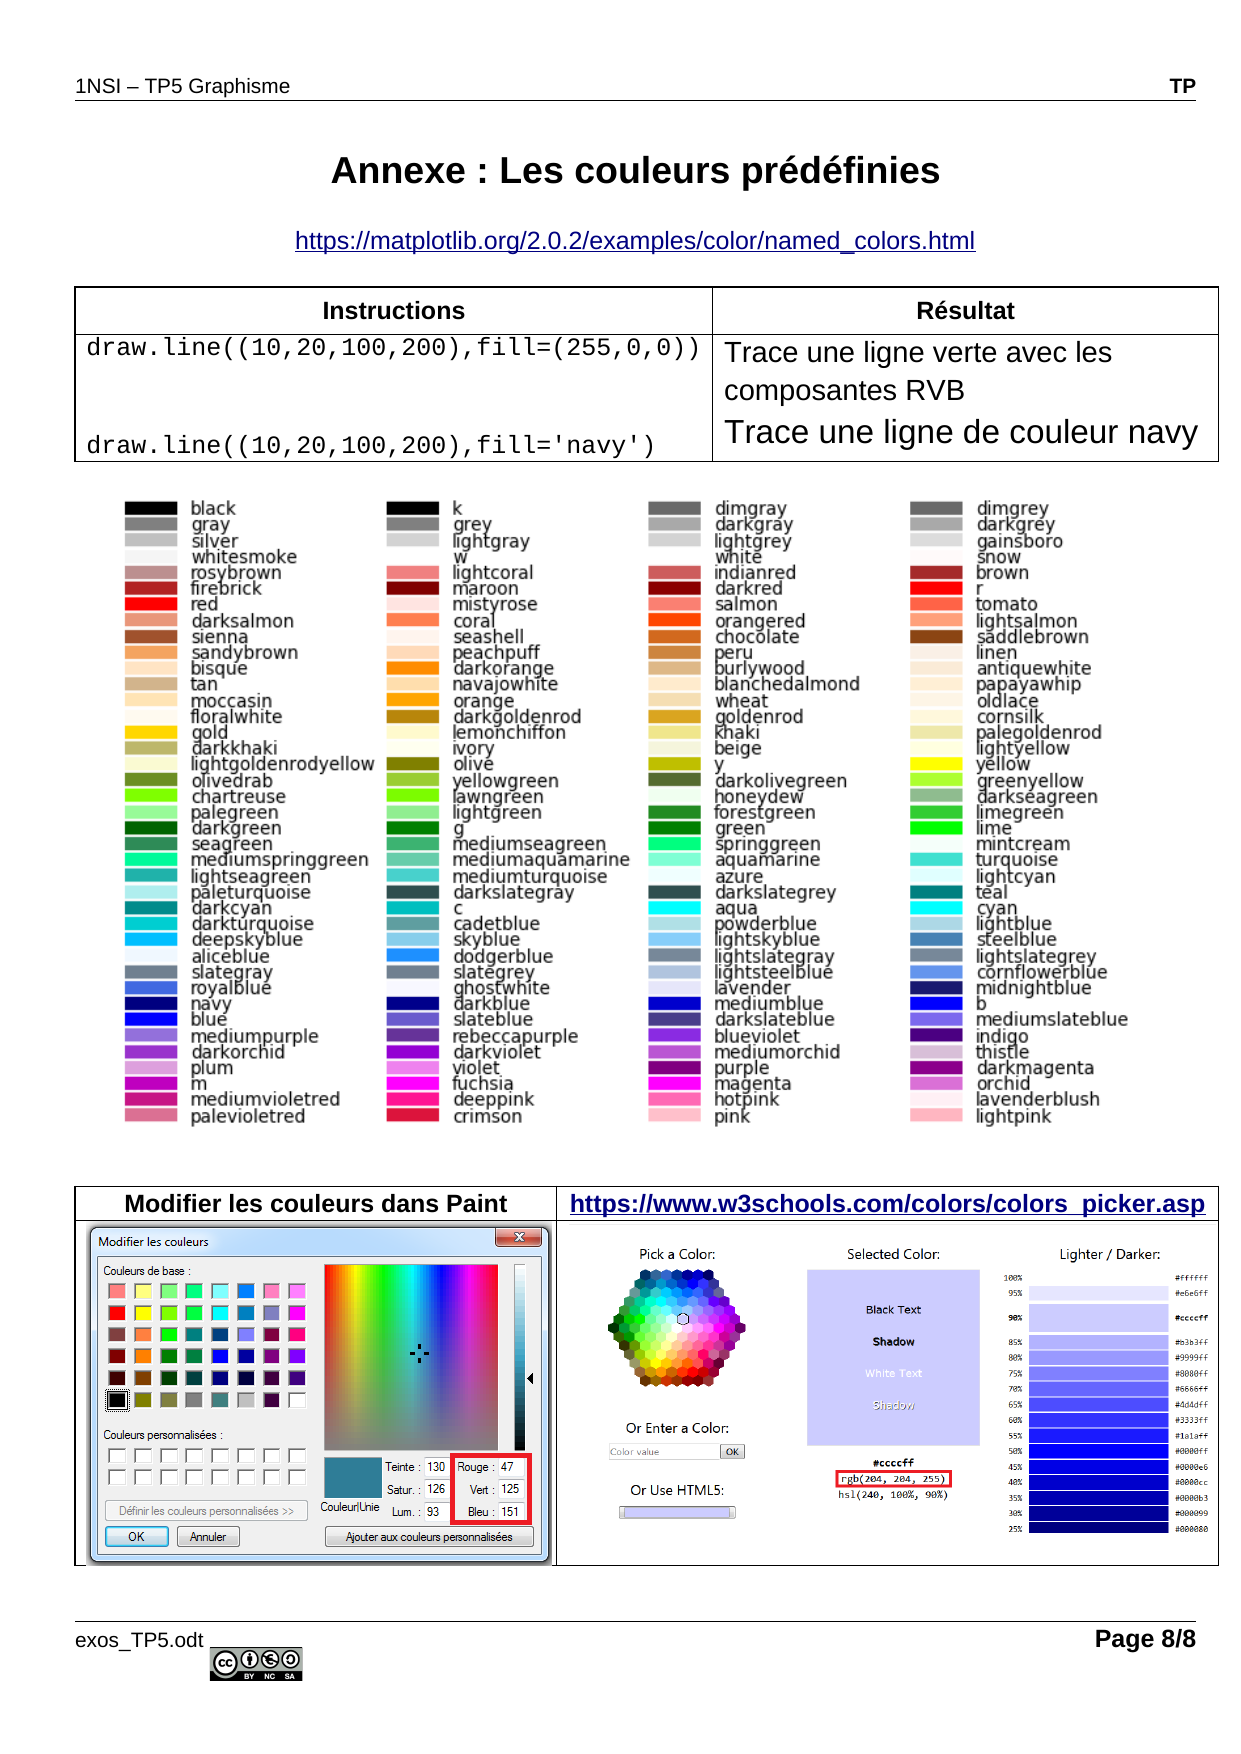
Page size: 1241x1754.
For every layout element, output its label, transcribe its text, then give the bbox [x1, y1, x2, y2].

table_cell Trace une ligne verte avec les composantes RVB Trace une ligne de couleur navy [713, 335, 1218, 461]
table_cell draw.line((10,20,100,200),fill=(255,0,0)) draw.line((10,20,100,200),fill='navy') [76, 335, 712, 461]
picture [209, 1647, 303, 1681]
text Annexe : Les couleurs prédéfinies [75, 149, 1196, 192]
table_header https://www.w3schools.com/colors/colors_picker.asp [557, 1187, 1218, 1220]
table_header Instructions [76, 288, 712, 334]
text https://matplotlib.org/2.0.2/examples/color/named_colors.html [75, 226, 1196, 254]
table_cell [552, 1221, 556, 1565]
table_cell [76, 1221, 86, 1565]
table_cell [557, 1221, 1218, 1565]
table_header Résultat [713, 288, 1218, 334]
picture [112, 494, 1159, 1149]
table_header Modifier les couleurs dans Paint [76, 1187, 556, 1220]
